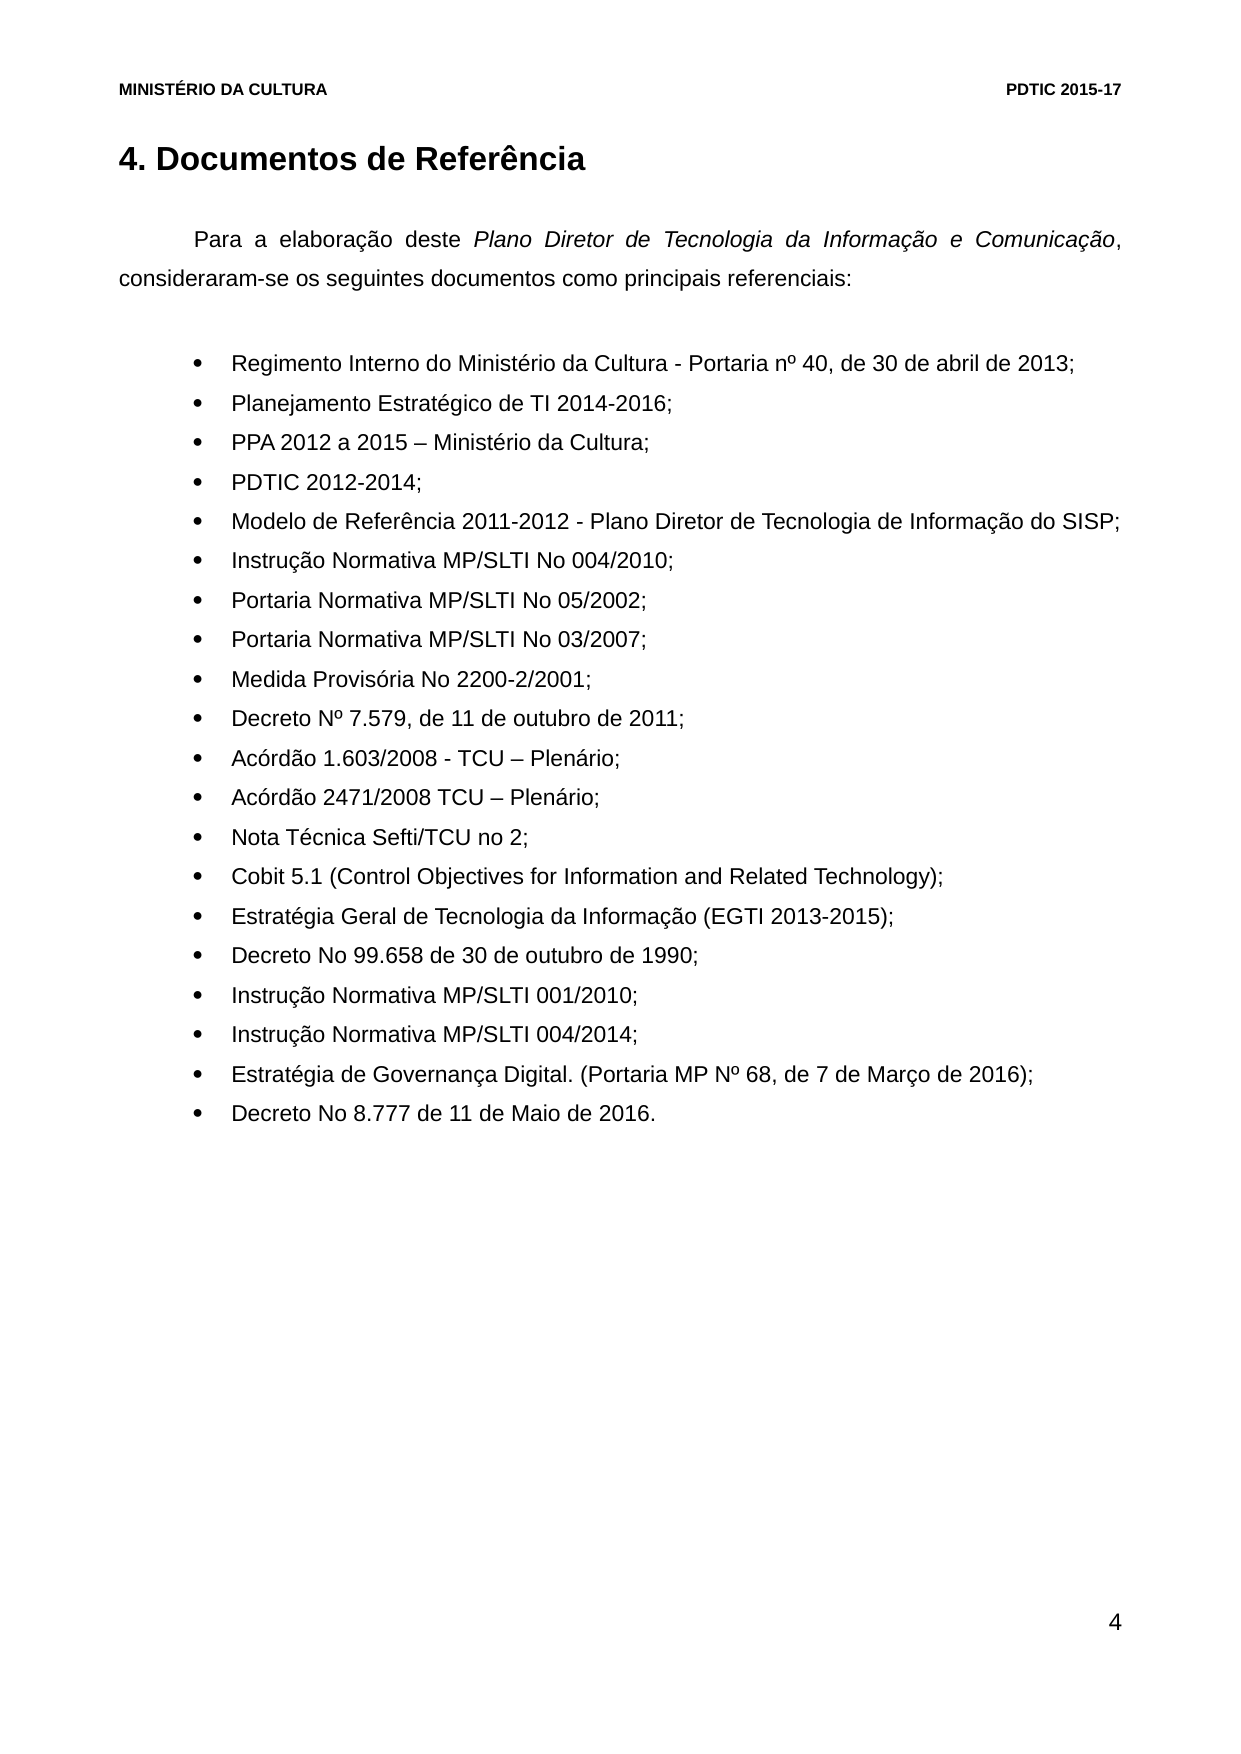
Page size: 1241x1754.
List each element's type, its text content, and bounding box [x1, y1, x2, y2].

list Decreto No 99.658 de 30 de outubro de 1990; [193, 942, 1122, 968]
list Instrução Normativa MP/SLTI No 004/2010; [193, 547, 1122, 574]
list Cobit 5.1 (Control Objectives for Information and Related Technology); [193, 863, 1122, 889]
list Instrução Normativa MP/SLTI 004/2014; [193, 1021, 1122, 1047]
list Estratégia de Governança Digital. (Portaria MP Nº 68, de 7 de Março de 2016); [193, 1061, 1122, 1087]
list Planejamento Estratégico de TI 2014-2016; [193, 389, 1122, 416]
list PDTIC 2012-2014; [193, 468, 1122, 495]
list Nota Técnica Sefti/TCU no 2; [193, 824, 1122, 850]
list Modelo de Referência 2011-2012 - Plano Diretor de Tecnologia de Informação do SISP; [193, 508, 1122, 534]
list Decreto No 8.777 de 11 de Maio de 2016. [193, 1100, 1122, 1126]
list PPA 2012 a 2015 – Ministério da Cultura; [193, 429, 1122, 455]
list Acórdão 2471/2008 TCU – Plenário; [193, 784, 1122, 811]
list Portaria Normativa MP/SLTI No 05/2002; [193, 587, 1122, 613]
list Portaria Normativa MP/SLTI No 03/2007; [193, 626, 1122, 653]
list Regimento Interno do Ministério da Cultura - Portaria nº 40, de 30 de abril de 2013; [193, 350, 1122, 376]
list Decreto Nº 7.579, de 11 de outubro de 2011; [193, 705, 1122, 732]
list Acórdão 1.603/2008 - TCU – Plenário; [193, 745, 1122, 771]
text Para a elaboração deste Plano Diretor de Tecnologia da Informação e Comunicação, consideraram-se os seguintes documentos como principais referenciais: [118, 226, 1122, 291]
list Instrução Normativa MP/SLTI 001/2010; [193, 982, 1122, 1008]
list Estratégia Geral de Tecnologia da Informação (EGTI 2013-2015); [193, 903, 1122, 929]
list Medida Provisória No 2200-2/2001; [193, 666, 1122, 692]
subtitle 4. Documentos de Referência [118, 139, 1122, 178]
